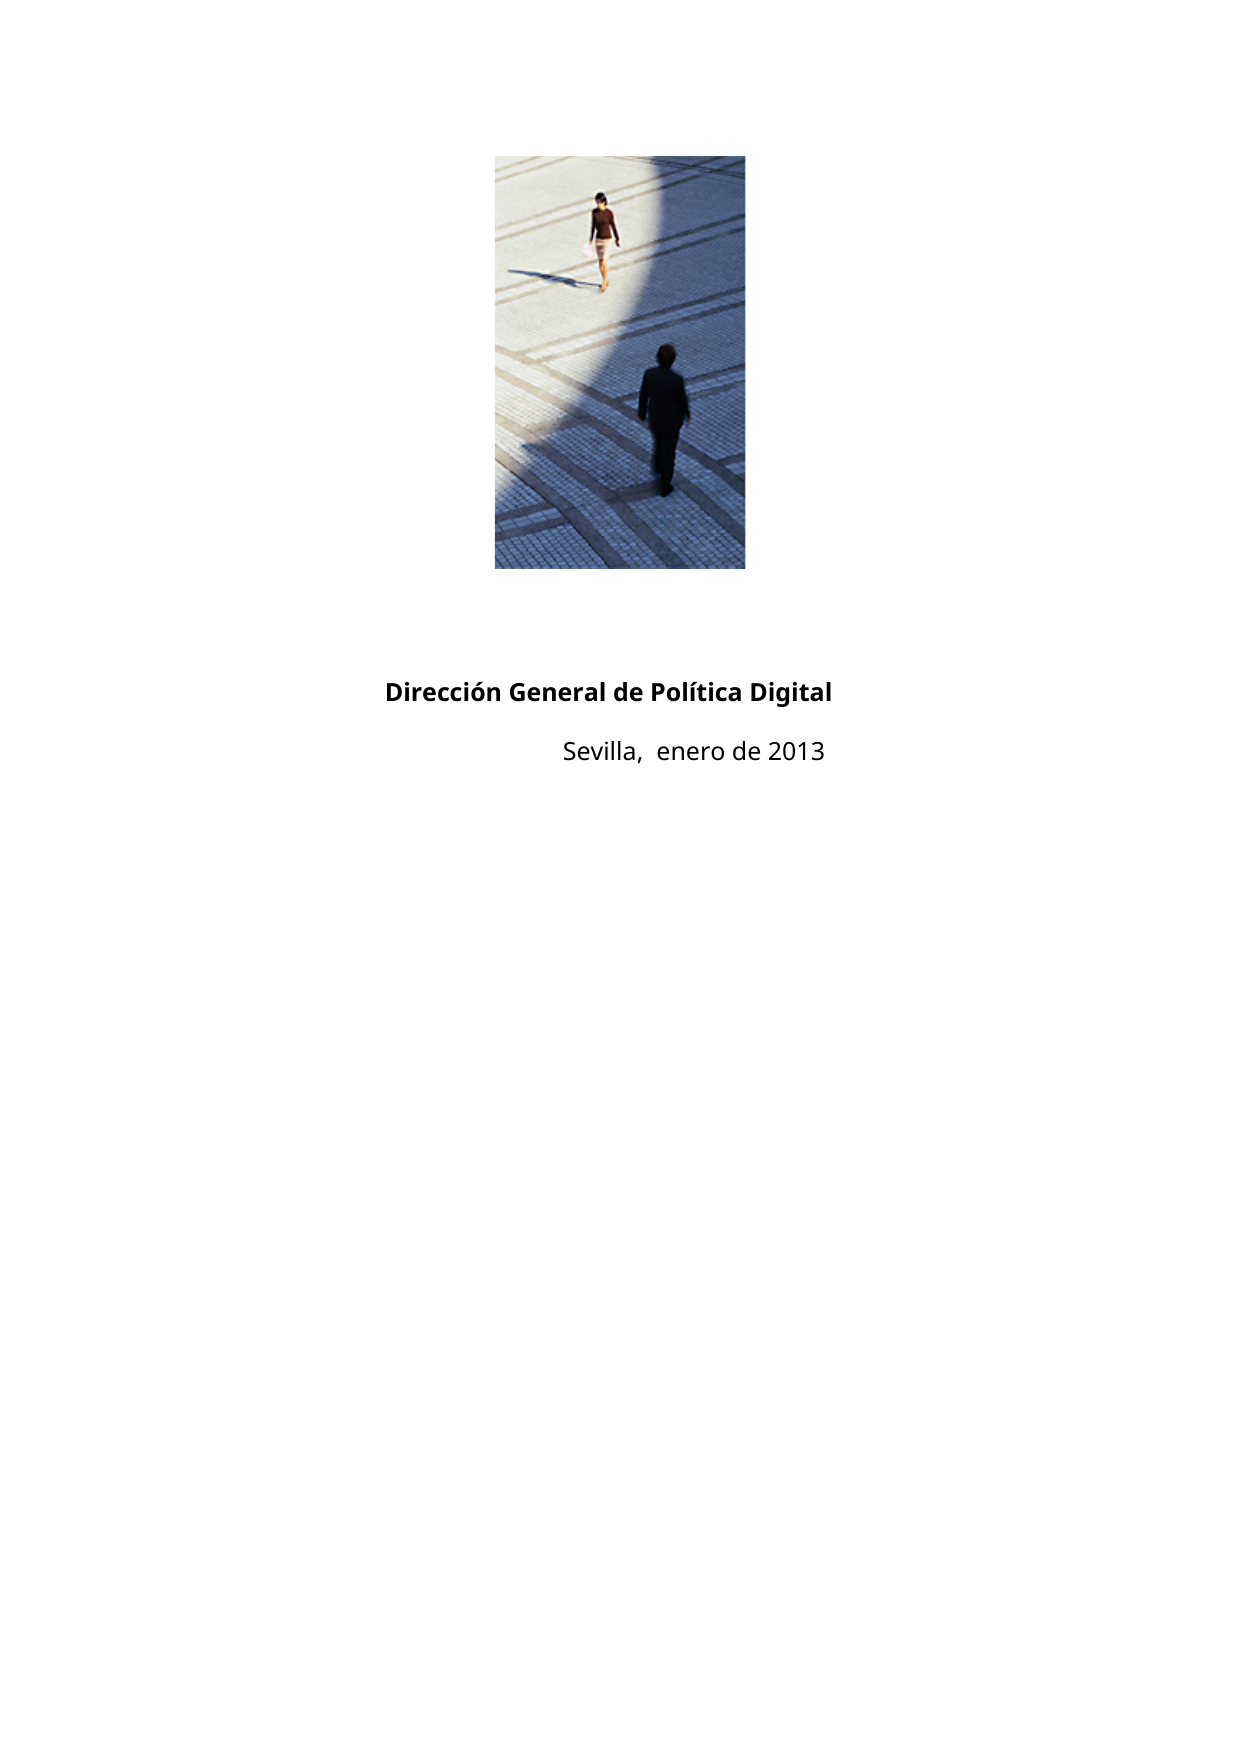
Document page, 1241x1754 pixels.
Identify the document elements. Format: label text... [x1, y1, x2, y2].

subtitle Dirección General de Política Digital [197, 674, 1021, 708]
text Sevilla, enero de 2013 [511, 733, 825, 767]
picture [494, 156, 746, 569]
